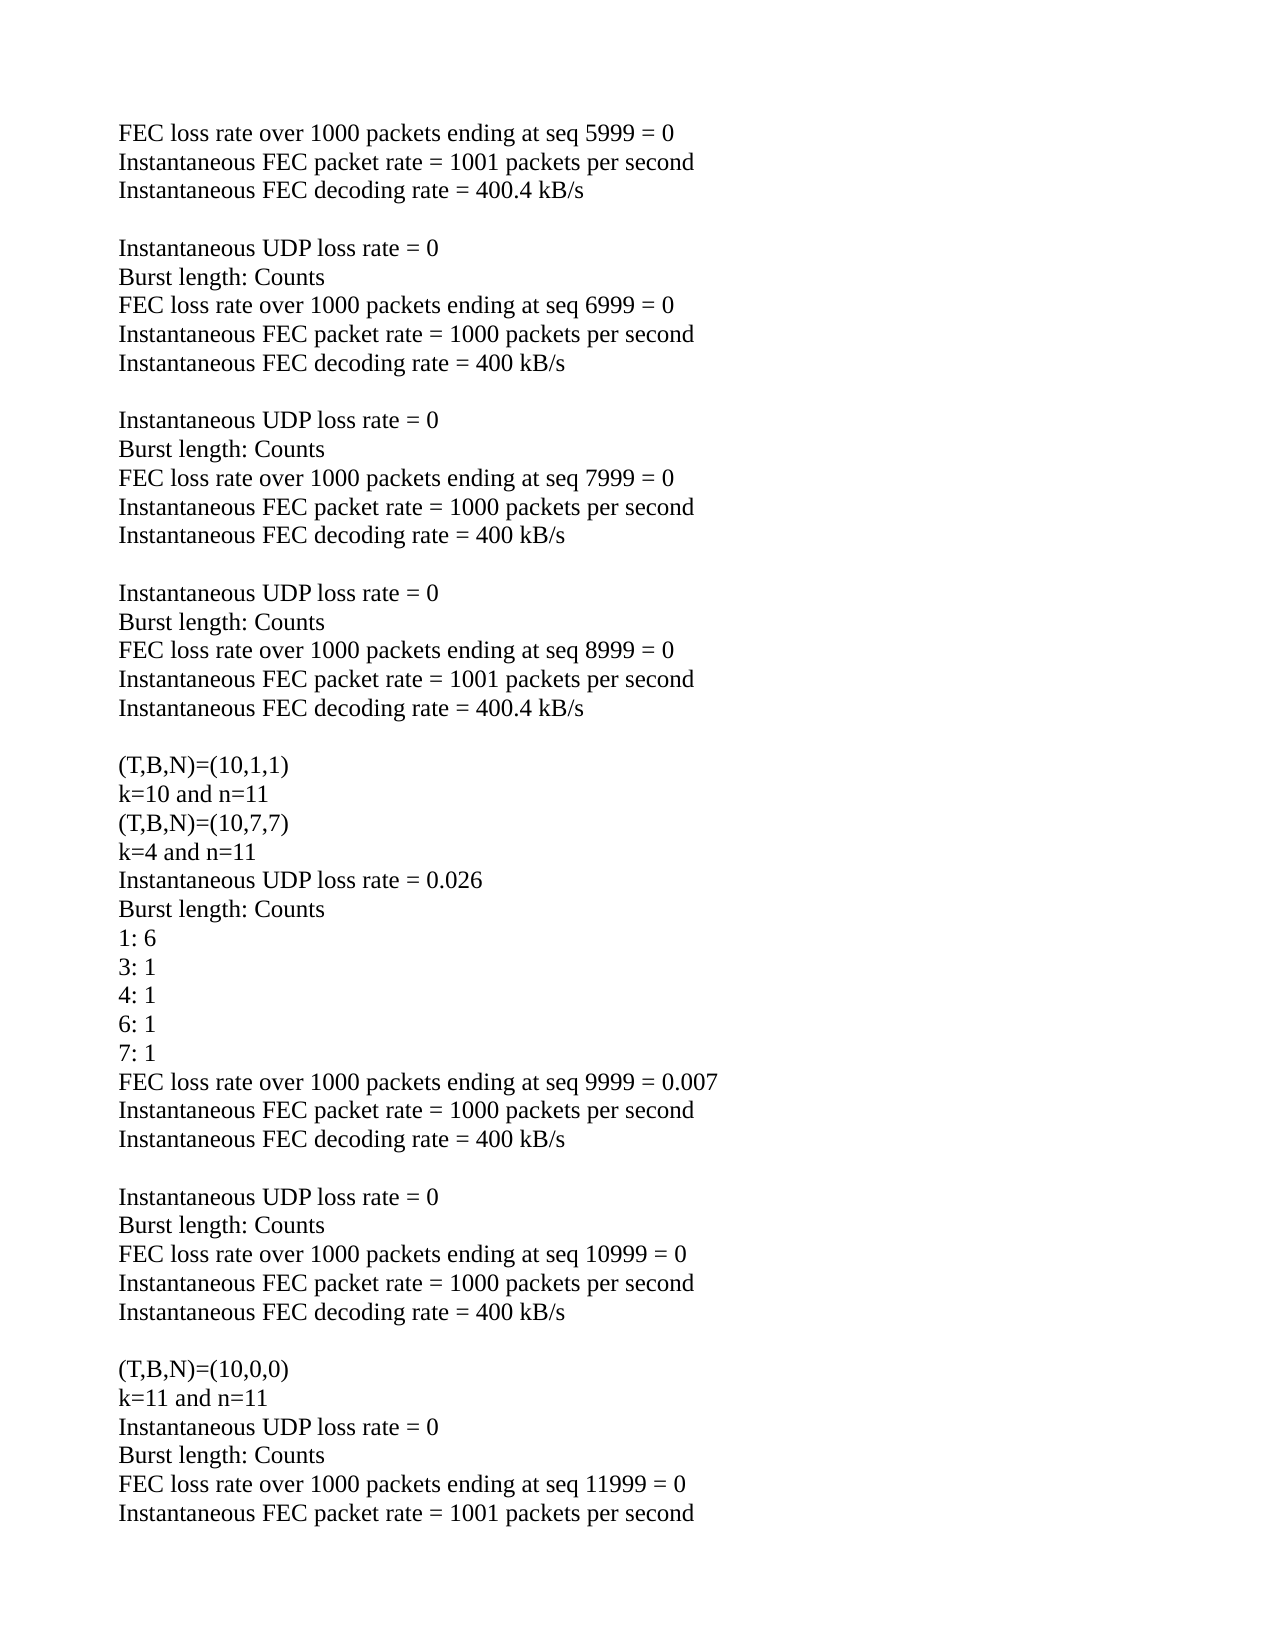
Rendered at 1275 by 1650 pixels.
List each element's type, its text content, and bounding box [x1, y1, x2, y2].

text Instantaneous UDP loss rate = 0 [118, 1182, 1157, 1211]
text Instantaneous FEC packet rate = 1000 packets per second [118, 492, 1157, 521]
text Instantaneous FEC packet rate = 1001 packets per second [118, 664, 1157, 693]
text k=11 and n=11 [118, 1383, 1157, 1412]
text Instantaneous UDP loss rate = 0 [118, 1412, 1157, 1441]
text FEC loss rate over 1000 packets ending at seq 9999 = 0.007 [118, 1067, 1157, 1096]
text k=10 and n=11 [118, 779, 1157, 808]
text Instantaneous FEC packet rate = 1000 packets per second [118, 1268, 1157, 1297]
text 3: 1 [118, 952, 1157, 981]
text FEC loss rate over 1000 packets ending at seq 5999 = 0 [118, 118, 1157, 147]
text Instantaneous FEC decoding rate = 400 kB/s [118, 348, 1157, 377]
text Burst length: Counts [118, 262, 1157, 291]
text Instantaneous UDP loss rate = 0.026 [118, 866, 1157, 894]
text (T,B,N)=(10,7,7) [118, 808, 1157, 837]
text Instantaneous FEC decoding rate = 400 kB/s [118, 1297, 1157, 1326]
text Instantaneous FEC decoding rate = 400 kB/s [118, 1124, 1157, 1153]
text FEC loss rate over 1000 packets ending at seq 11999 = 0 [118, 1469, 1157, 1498]
text Burst length: Counts [118, 894, 1157, 923]
text Burst length: Counts [118, 607, 1157, 636]
text Instantaneous UDP loss rate = 0 [118, 578, 1157, 607]
text FEC loss rate over 1000 packets ending at seq 6999 = 0 [118, 291, 1157, 319]
text 7: 1 [118, 1038, 1157, 1067]
text Instantaneous UDP loss rate = 0 [118, 233, 1157, 262]
text FEC loss rate over 1000 packets ending at seq 7999 = 0 [118, 463, 1157, 492]
text Instantaneous FEC packet rate = 1001 packets per second [118, 1498, 1157, 1527]
text Instantaneous FEC packet rate = 1001 packets per second [118, 147, 1157, 176]
text 6: 1 [118, 1009, 1157, 1038]
text 4: 1 [118, 981, 1157, 1009]
text FEC loss rate over 1000 packets ending at seq 10999 = 0 [118, 1239, 1157, 1268]
text Burst length: Counts [118, 434, 1157, 463]
text Instantaneous UDP loss rate = 0 [118, 406, 1157, 434]
text Instantaneous FEC decoding rate = 400 kB/s [118, 521, 1157, 549]
text k=4 and n=11 [118, 837, 1157, 866]
text FEC loss rate over 1000 packets ending at seq 8999 = 0 [118, 636, 1157, 664]
text Instantaneous FEC packet rate = 1000 packets per second [118, 1096, 1157, 1124]
text 1: 6 [118, 923, 1157, 952]
text (T,B,N)=(10,1,1) [118, 751, 1157, 779]
text Instantaneous FEC packet rate = 1000 packets per second [118, 319, 1157, 348]
text Instantaneous FEC decoding rate = 400.4 kB/s [118, 176, 1157, 204]
text (T,B,N)=(10,0,0) [118, 1354, 1157, 1383]
text Burst length: Counts [118, 1441, 1157, 1469]
text Instantaneous FEC decoding rate = 400.4 kB/s [118, 693, 1157, 722]
text Burst length: Counts [118, 1211, 1157, 1239]
